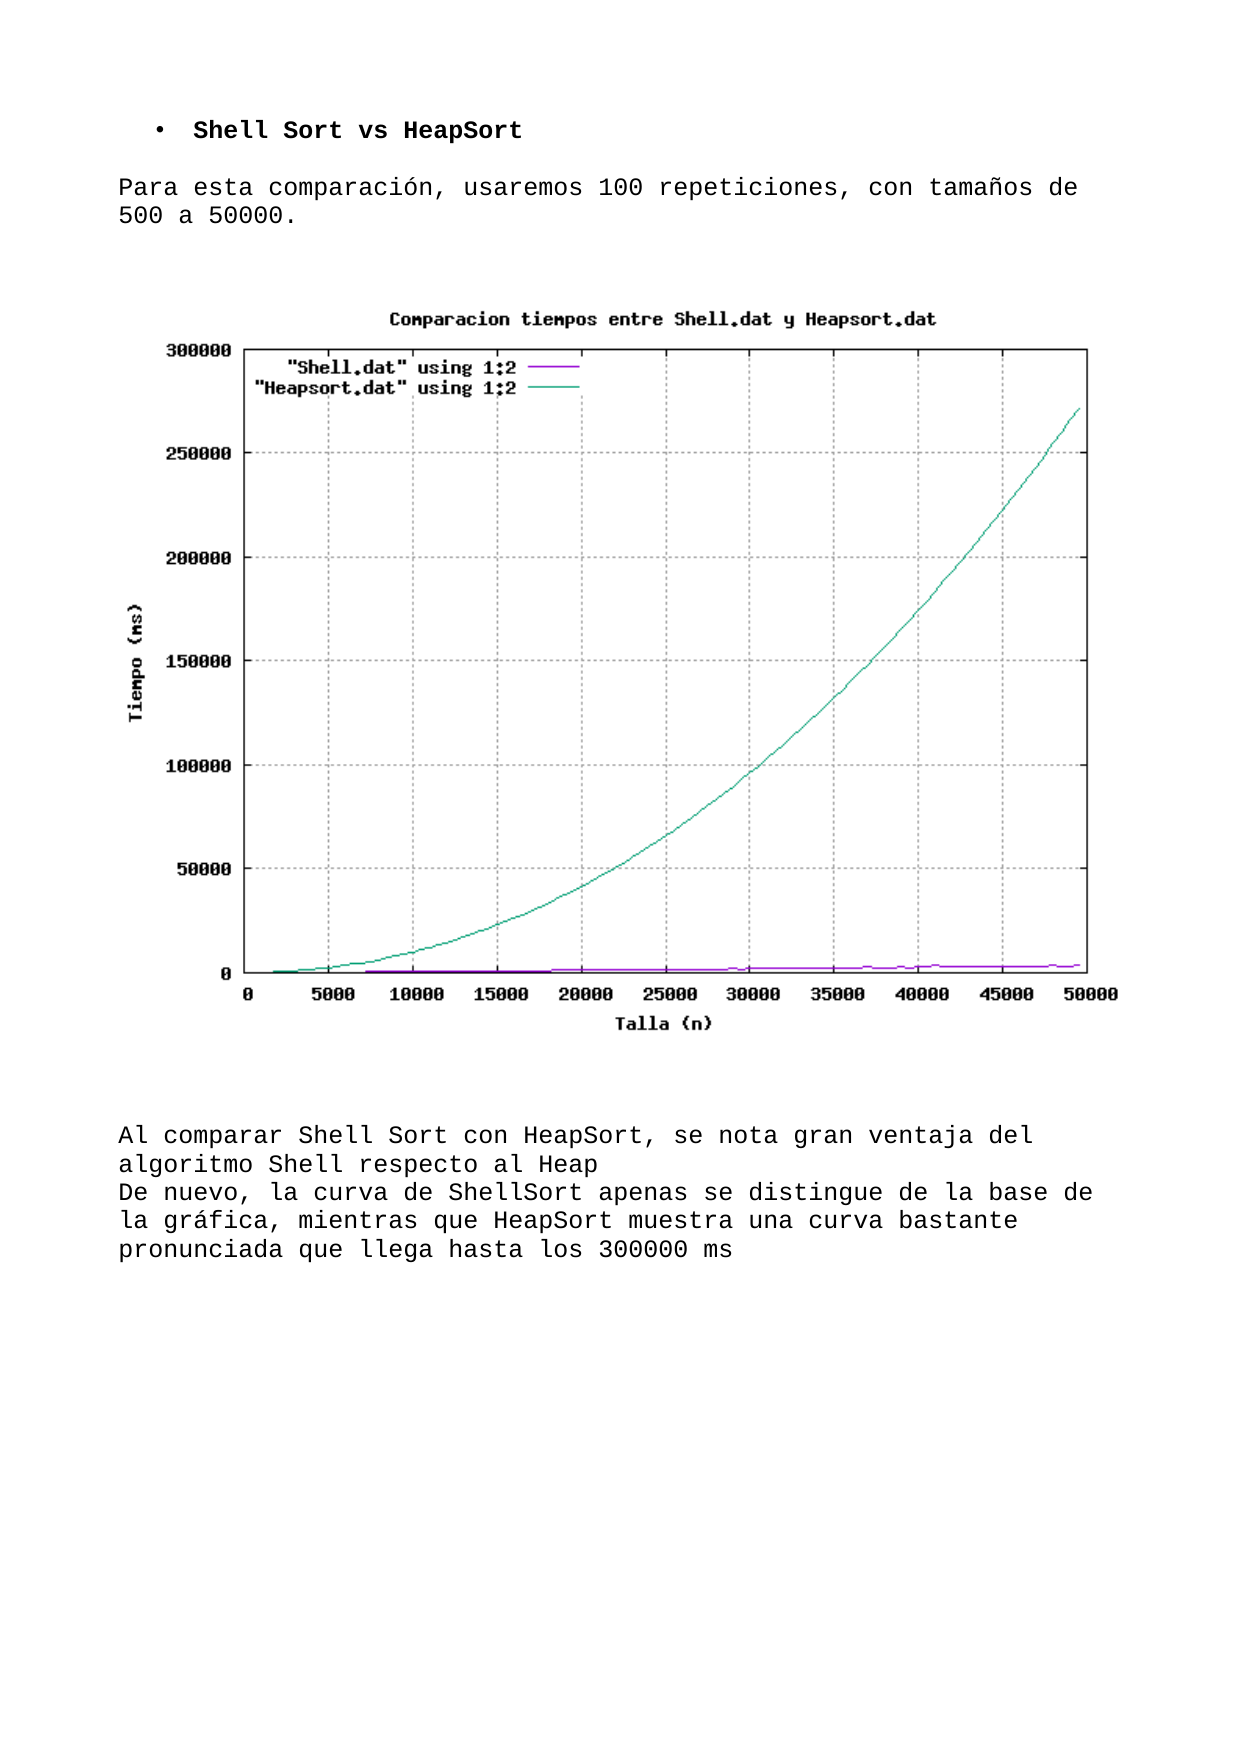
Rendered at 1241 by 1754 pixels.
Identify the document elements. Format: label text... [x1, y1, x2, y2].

list Shell Sort vs HeapSort [156, 118, 1123, 146]
text De nuevo, la curva de ShellSort apenas se distingue de la base de la gráfica, mientras que HeapSort muestra una curva bastante pronunciada que llega hasta los 300000 ms [118, 1180, 1123, 1265]
picture [120, 288, 1121, 1038]
text Para esta comparación, usaremos 100 repeticiones, con tamaños de 500 a 50000. [118, 175, 1123, 231]
text Al comparar Shell Sort con HeapSort, se nota gran ventaja del algoritmo Shell respecto al Heap [118, 1123, 1123, 1180]
